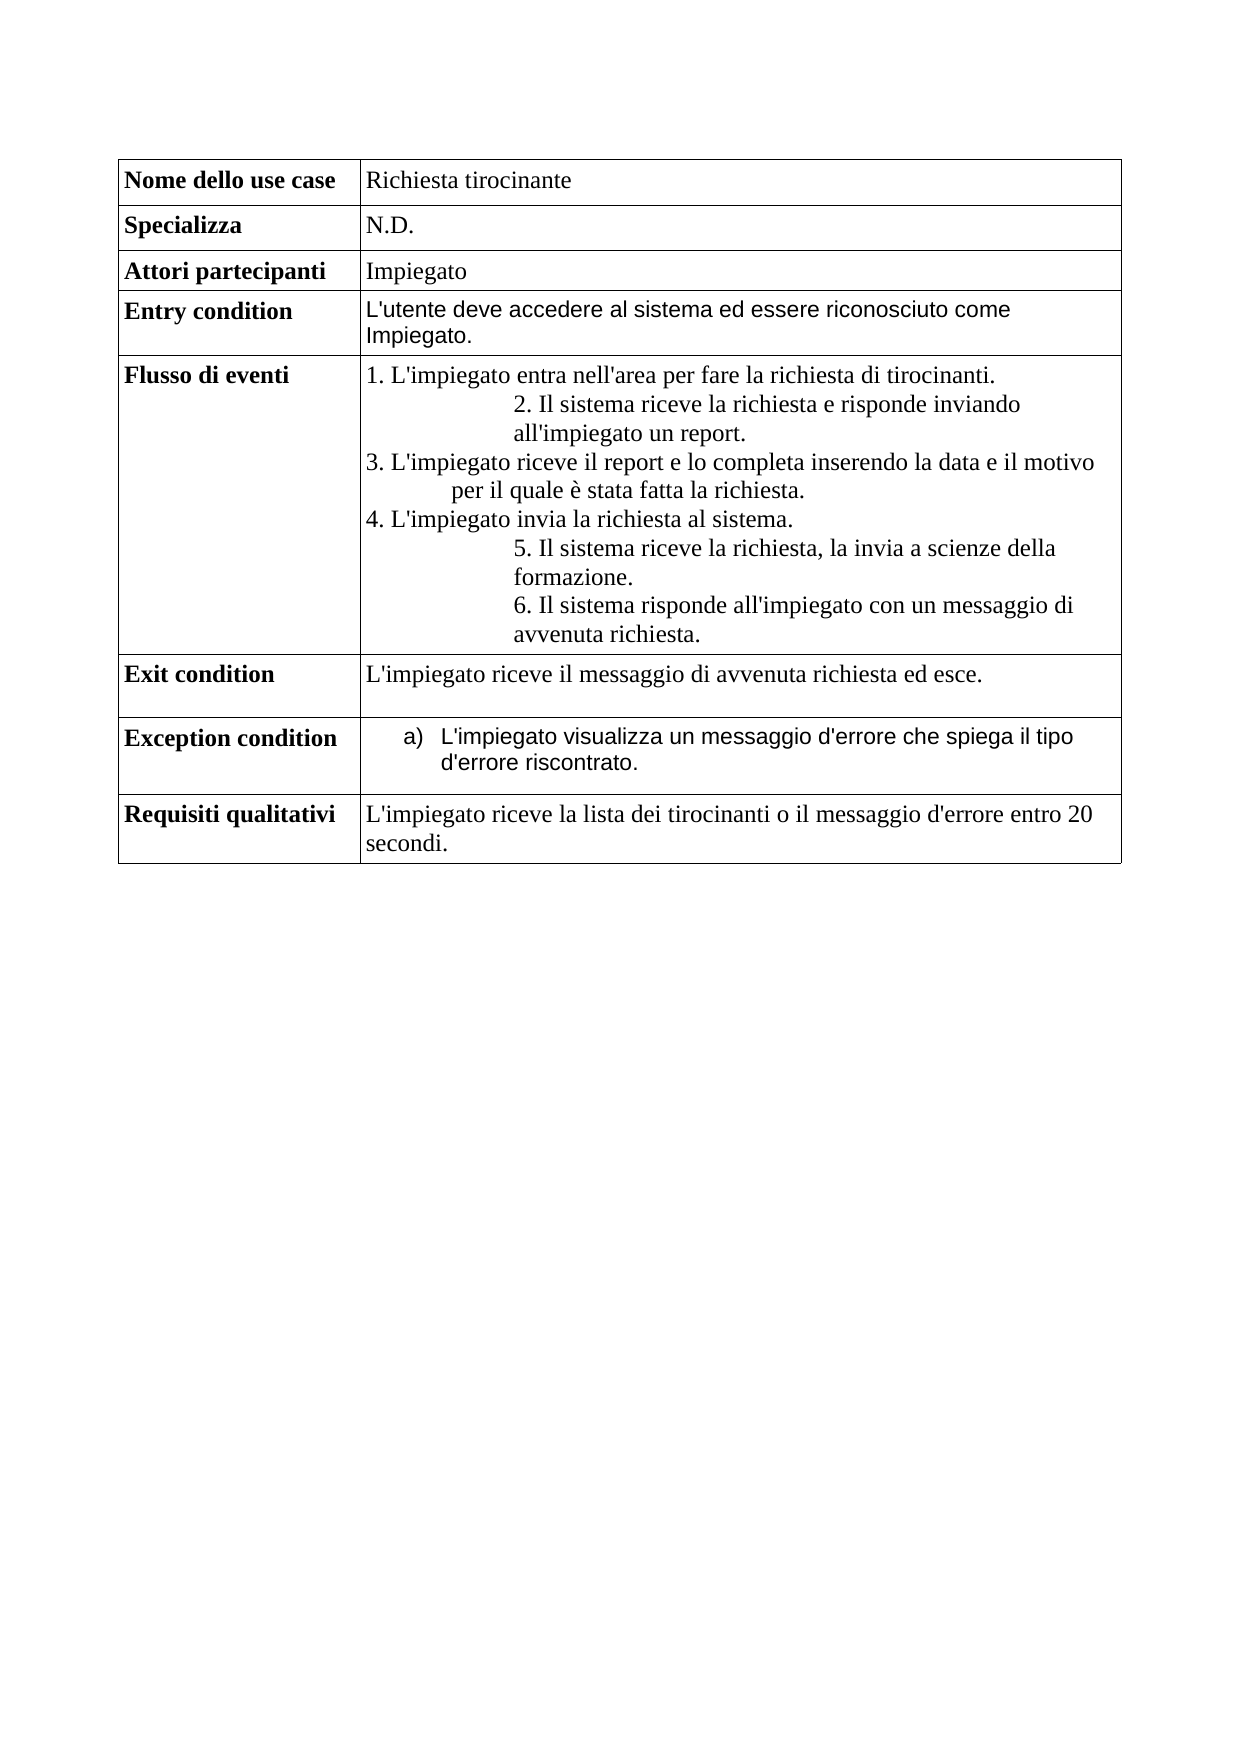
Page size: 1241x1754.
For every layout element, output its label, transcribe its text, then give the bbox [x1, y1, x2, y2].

table_cell Flusso di eventi [119, 356, 360, 654]
table_cell Attori partecipanti [119, 251, 360, 290]
table_cell Specializza [119, 206, 360, 250]
table_cell Exit condition [119, 655, 360, 717]
table_header Richiesta tirocinante [361, 160, 1121, 205]
table_cell L'impiegato riceve la lista dei tirocinanti o il messaggio d'errore entro 20 secondi. [361, 795, 1121, 863]
table_cell N.D. [361, 206, 1121, 250]
table_cell L'utente deve accedere al sistema ed essere riconosciuto come Impiegato. [361, 291, 1121, 354]
table_cell L'impiegato visualizza un messaggio d'errore che spiega il tipo d'errore riscontrato. [361, 718, 1121, 794]
table_cell Impiegato [361, 251, 1121, 290]
table_cell Exception condition [119, 718, 360, 794]
table_header Nome dello use case [119, 160, 360, 205]
table_cell L'impiegato entra nell'area per fare la richiesta di tirocinanti. Il sistema riceve la richiesta e risponde inviando all'impiegato un report. L'impiegato riceve il report e lo completa inserendo la data e il motivo per il quale è stata fatta la richiesta. L'impiegato invia la richiesta al sistema. Il sistema riceve la richiesta, la invia a scienze della formazione. Il sistema risponde all'impiegato con un messaggio di avvenuta richiesta. [361, 356, 1121, 654]
table_cell Entry condition [119, 291, 360, 354]
table_cell L'impiegato riceve il messaggio di avvenuta richiesta ed esce. [361, 655, 1121, 717]
table_cell Requisiti qualitativi [119, 795, 360, 863]
